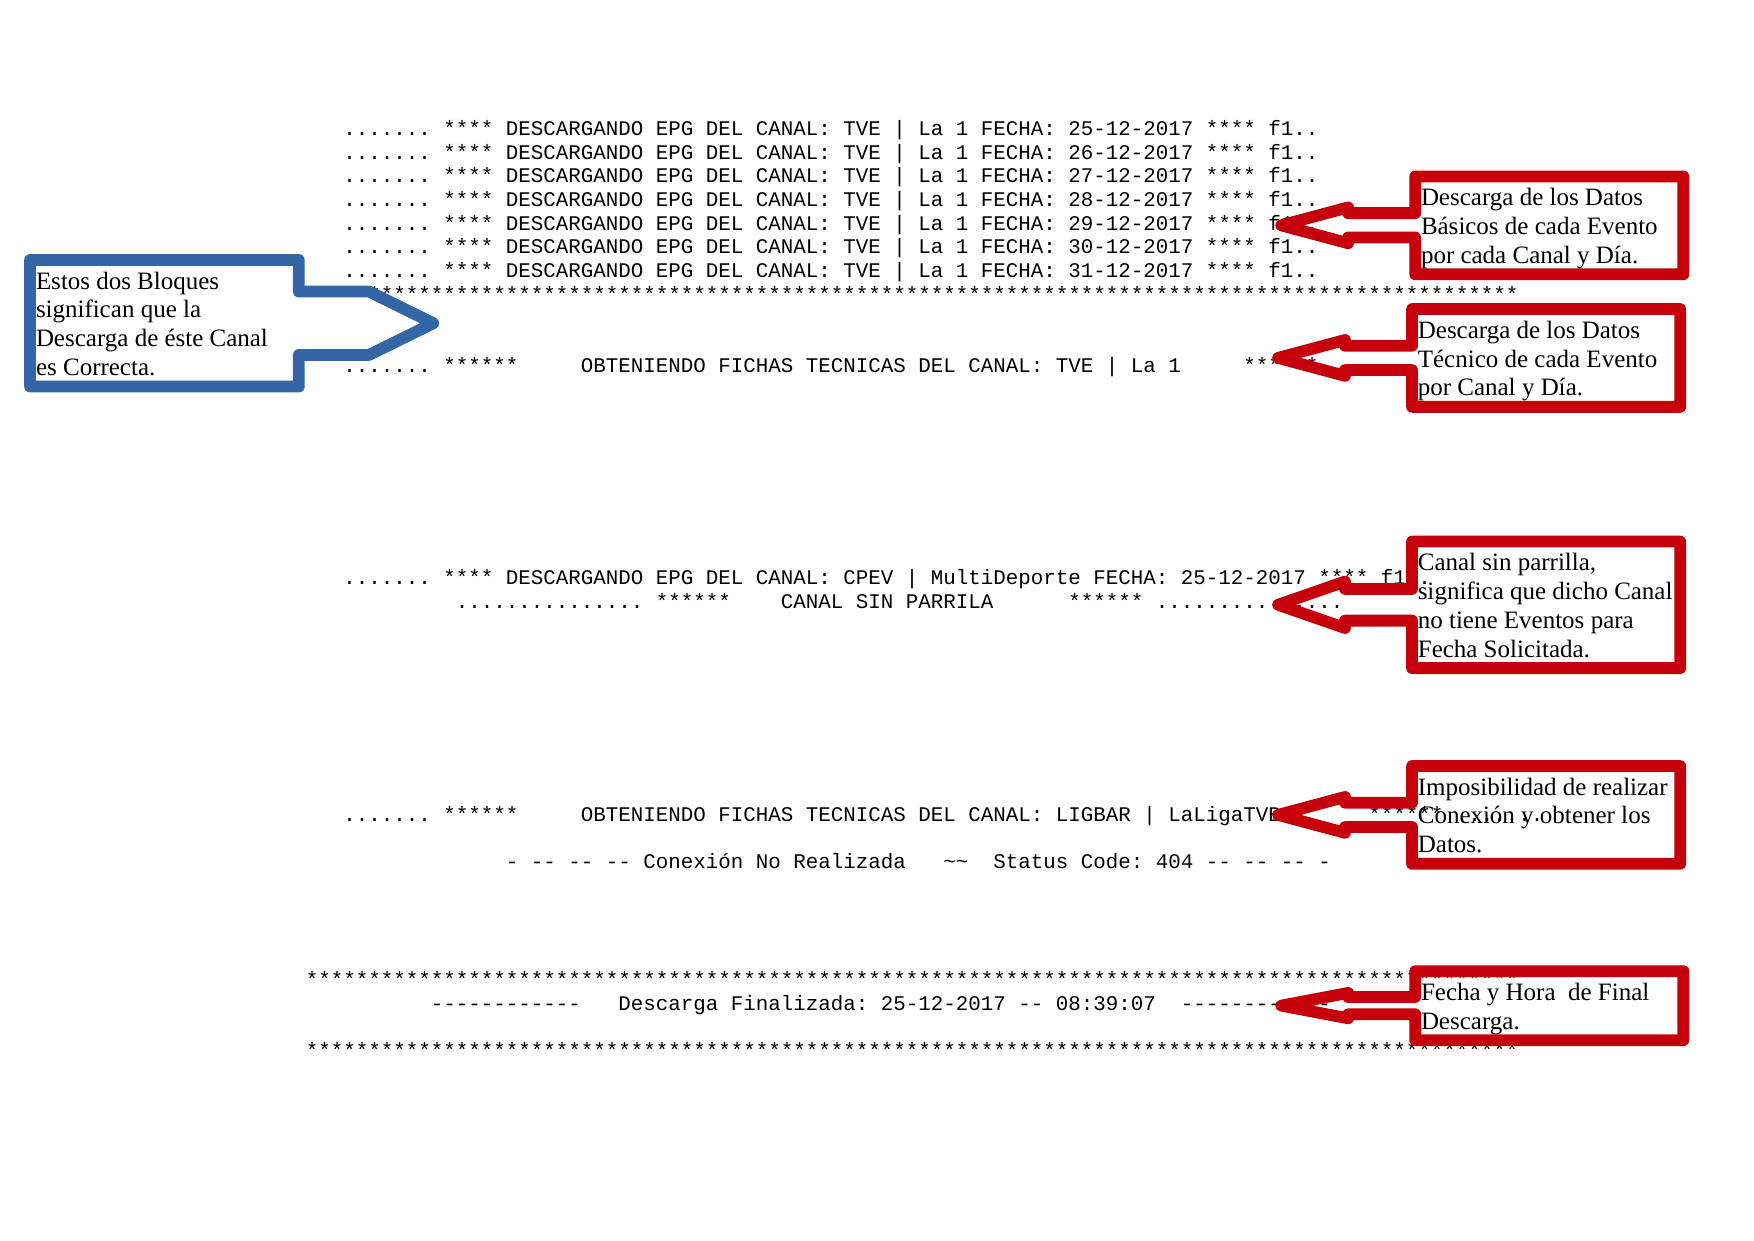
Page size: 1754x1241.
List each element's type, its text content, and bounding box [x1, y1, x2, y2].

text ************************************************************************************************* [1422, 978, 1636, 993]
text ....... **** DESCARGANDO EPG DEL CANAL: CPEV | MultiDeporte FECHA: 25-12-2017 **** f1.. [1418, 567, 1636, 591]
text ....... **** DESCARGANDO EPG DEL CANAL: TVE | La 1 FECHA: 30-12-2017 **** f1.. [118, 236, 1409, 260]
text ....... **** DESCARGANDO EPG DEL CANAL: TVE | La 1 FECHA: 27-12-2017 **** f1.. [118, 165, 1636, 189]
text ............... ****** CANAL SIN PARRILA ****** ............... [118, 591, 1296, 615]
text ....... **** DESCARGANDO EPG DEL CANAL: TVE | La 1 FECHA: 30-12-2017 **** f1.. [1421, 236, 1636, 260]
text ............... ****** CANAL SIN PARRILA ****** ............... [1299, 591, 1636, 615]
text ************************************************************************************************* [118, 969, 1409, 993]
text ....... **** DESCARGANDO EPG DEL CANAL: TVE | La 1 FECHA: 28-12-2017 **** f1.. [1422, 189, 1636, 213]
text ************************************************************************************************* [305, 284, 1636, 307]
text ....... **** DESCARGANDO EPG DEL CANAL: TVE | La 1 FECHA: 25-12-2017 **** f1.. [118, 118, 1636, 142]
text - -- -- -- Conexión No Realizada ~~ Status Code: 404 -- -- -- - [118, 851, 1636, 875]
text ....... **** DESCARGANDO EPG DEL CANAL: TVE | La 1 FECHA: 29-12-2017 **** f1.. [1307, 213, 1636, 236]
text ....... **** DESCARGANDO EPG DEL CANAL: TVE | La 1 FECHA: 28-12-2017 **** f1.. [118, 189, 1409, 213]
text ************************************************************************************************* [118, 1040, 1636, 1064]
text ....... **** DESCARGANDO EPG DEL CANAL: TVE | La 1 FECHA: 31-12-2017 **** f1.. [118, 266, 292, 284]
text ------------ Descarga Finalizada: 25-12-2017 -- 08:39:07 ------------ [118, 993, 1310, 1017]
text ....... **** DESCARGANDO EPG DEL CANAL: CPEV | MultiDeporte FECHA: 25-12-2017 **** f1.. [118, 567, 1406, 591]
text ------------ Descarga Finalizada: 25-12-2017 -- 08:39:07 ------------ [1317, 993, 1636, 1017]
text ....... **** DESCARGANDO EPG DEL CANAL: TVE | La 1 FECHA: 31-12-2017 **** f1.. [1425, 260, 1636, 268]
text ....... ****** OBTENIENDO FICHAS TECNICAS DEL CANAL: LIGBAR | LaLigaTVBAR ****** ....... [1305, 804, 1636, 827]
text ....... ****** OBTENIENDO FICHAS TECNICAS DEL CANAL: TVE | La 1 ****** ....… [1305, 354, 1636, 378]
text ....... **** DESCARGANDO EPG DEL CANAL: TVE | La 1 FECHA: 29-12-2017 **** f1.. [118, 213, 1300, 236]
text ....... **** DESCARGANDO EPG DEL CANAL: TVE | La 1 FECHA: 26-12-2017 **** f1.. [118, 142, 1636, 165]
text ************************************************************************************************* [118, 284, 385, 307]
text ....... ****** OBTENIENDO FICHAS TECNICAS DEL CANAL: LIGBAR | LaLigaTVBAR ****** ....... [118, 804, 1296, 827]
text ....... ****** OBTENIENDO FICHAS TECNICAS DEL CANAL: TVE | La 1 ****** ....… [118, 354, 292, 378]
text ....... ****** OBTENIENDO FICHAS TECNICAS DEL CANAL: TVE | La 1 ****** ....… [305, 354, 1326, 378]
text ....... **** DESCARGANDO EPG DEL CANAL: TVE | La 1 FECHA: 31-12-2017 **** f1.. [305, 260, 1636, 284]
